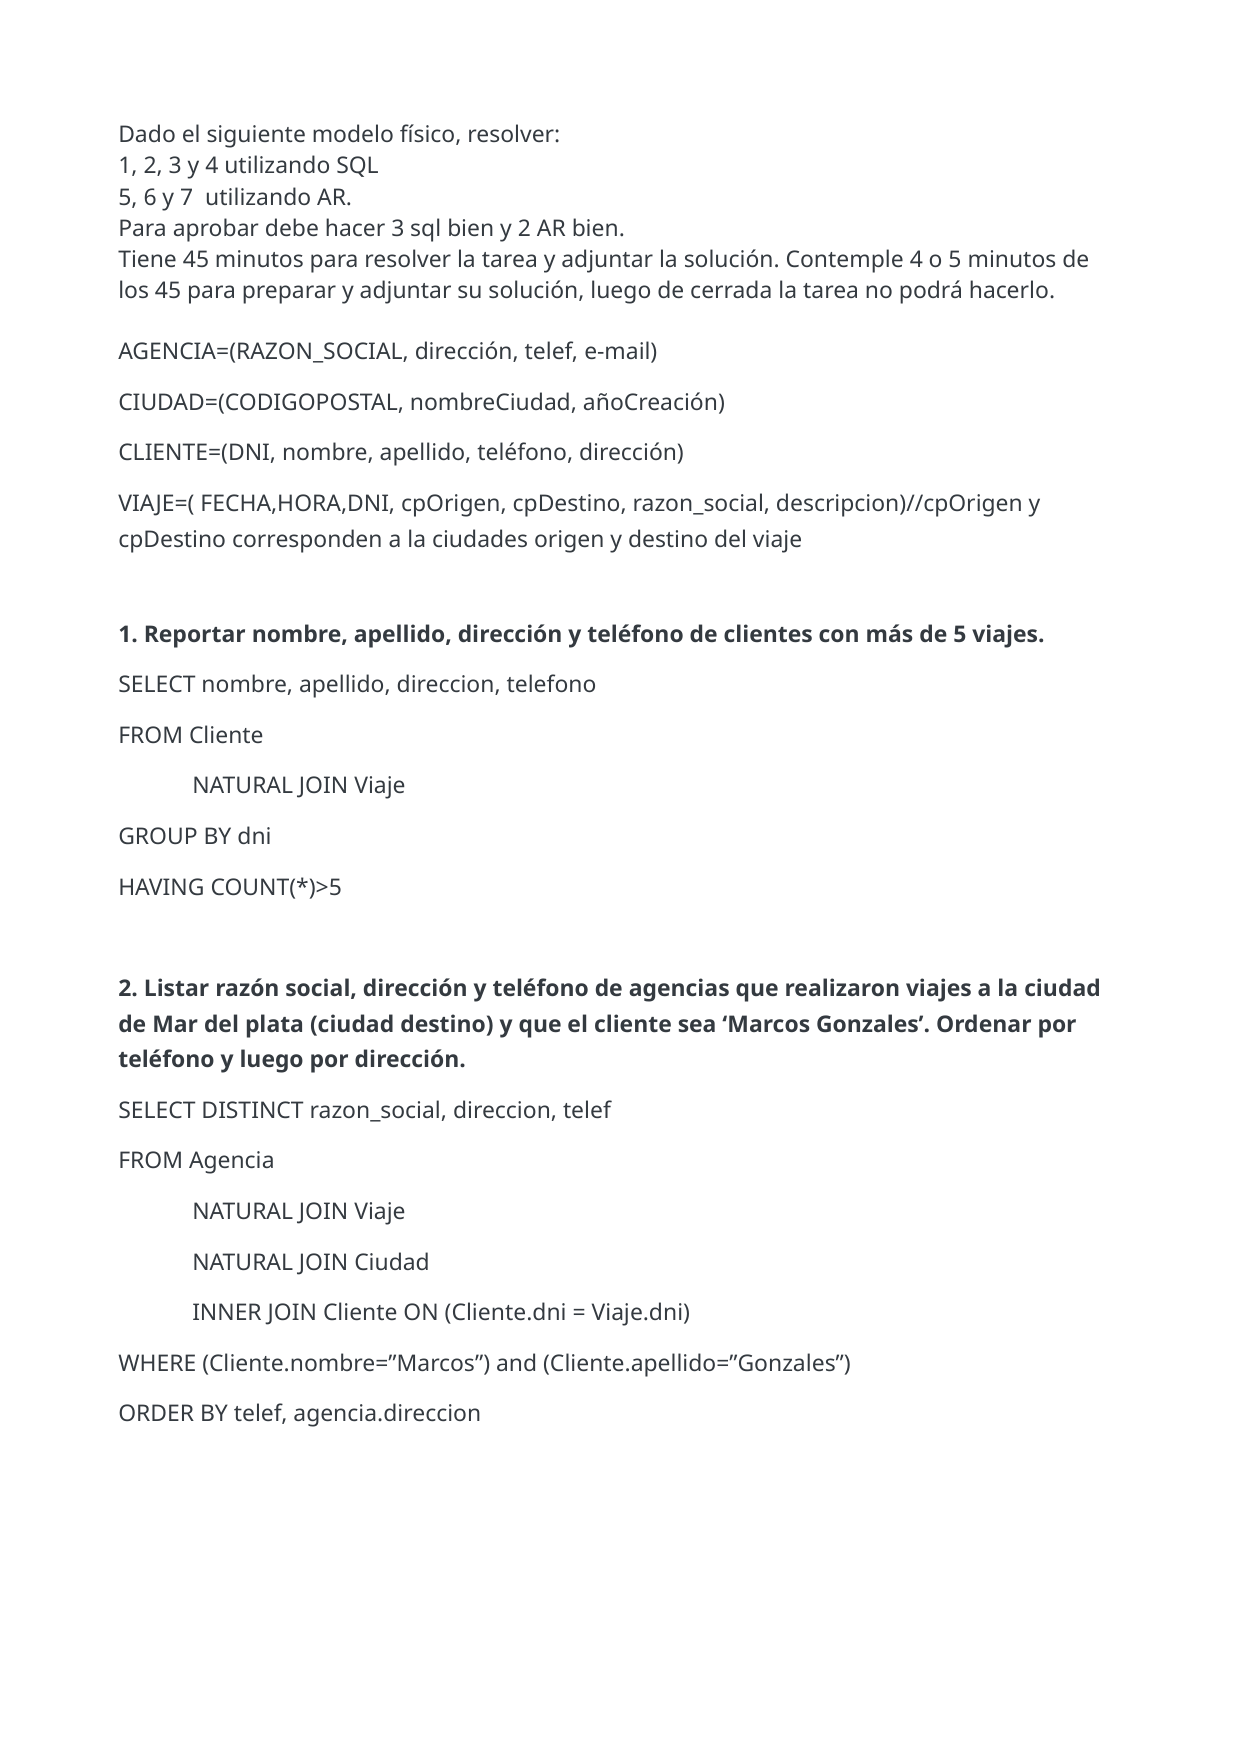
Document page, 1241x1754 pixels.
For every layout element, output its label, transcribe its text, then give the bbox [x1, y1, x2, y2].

text INNER JOIN Cliente ON (Cliente.dni = Viaje.dni) [118, 1296, 1122, 1327]
text FROM Agencia [118, 1144, 1122, 1176]
text 1. Reportar nombre, apellido, dirección y teléfono de clientes con más de 5 viajes. [118, 618, 1122, 649]
text SELECT DISTINCT razon_social, direccion, telef [118, 1094, 1122, 1125]
text FROM Cliente [118, 719, 1122, 750]
text Dado el siguiente modelo físico, resolver: 1, 2, 3 y 4 utilizando SQL 5, 6 y 7 utilizando AR. Para aprobar debe hacer 3 sql bien y 2 AR bien. Tiene 45 minutos para resolver la tarea y adjuntar la solución. Contemple 4 o 5 minutos de los 45 para preparar y adjuntar su solución, luego de cerrada la tarea no podrá hacerlo. [118, 118, 1122, 306]
text NATURAL JOIN Viaje [118, 769, 1122, 801]
text AGENCIA=(RAZON_SOCIAL, dirección, telef, e-mail) [118, 335, 1122, 366]
text SELECT nombre, apellido, direccion, telefono [118, 668, 1122, 700]
text CIUDAD=(CODIGOPOSTAL, nombreCiudad, añoCreación) [118, 386, 1122, 417]
text NATURAL JOIN Ciudad [118, 1246, 1122, 1277]
text ORDER BY telef, agencia.direccion [118, 1397, 1122, 1428]
text NATURAL JOIN Viaje [118, 1195, 1122, 1226]
text CLIENTE=(DNI, nombre, apellido, teléfono, dirección) [118, 436, 1122, 467]
text GROUP BY dni [118, 820, 1122, 851]
text VIAJE=( FECHA,HORA,DNI, cpOrigen, cpDestino, razon_social, descripcion)//cpOrigen y cpDestino corresponden a la ciudades origen y destino del viaje [118, 487, 1122, 554]
text WHERE (Cliente.nombre=”Marcos”) and (Cliente.apellido=”Gonzales”) [118, 1347, 1122, 1378]
text HAVING COUNT(*)>5 [118, 871, 1122, 902]
text 2. Listar razón social, dirección y teléfono de agencias que realizaron viajes a la ciudad de Mar del plata (ciudad destino) y que el cliente sea ‘Marcos Gonzales’. Ordenar por teléfono y luego por dirección. [118, 972, 1122, 1075]
